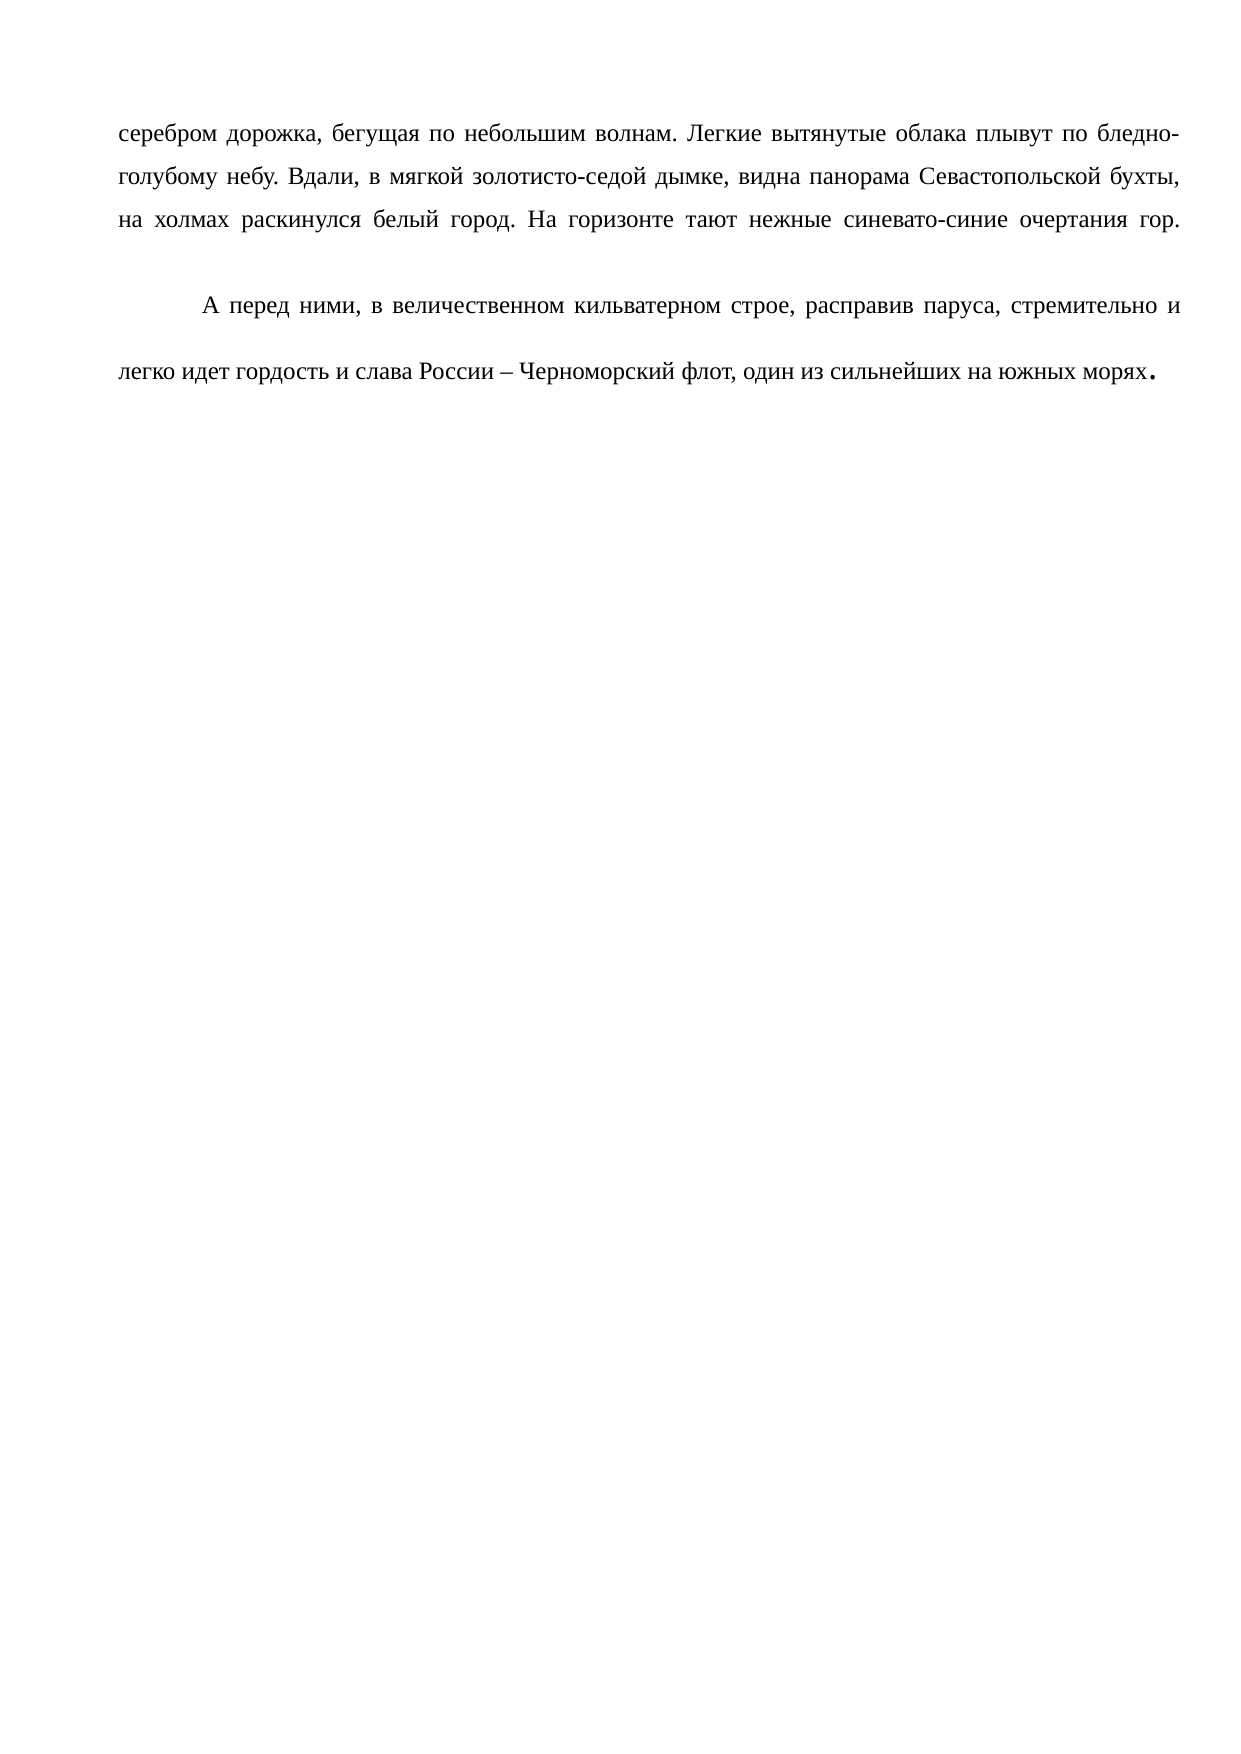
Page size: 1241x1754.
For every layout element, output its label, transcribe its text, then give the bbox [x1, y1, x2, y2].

text серебром дорожка, бегущая по небольшим волнам. Легкие вытянутые облака плывут по бледно-голубому небу. Вдали, в мягкой золотисто-седой дымке, видна панорама Севастопольской бухты, на холмах раскинулся белый город. На горизонте тают нежные синевато-синие очертания гор. А перед ними, в величественном кильватерном строе, расправив паруса, стремительно и легко идет гордость и слава России – Черноморский флот, один из сильнейших на южных морях. [118, 118, 1181, 390]
